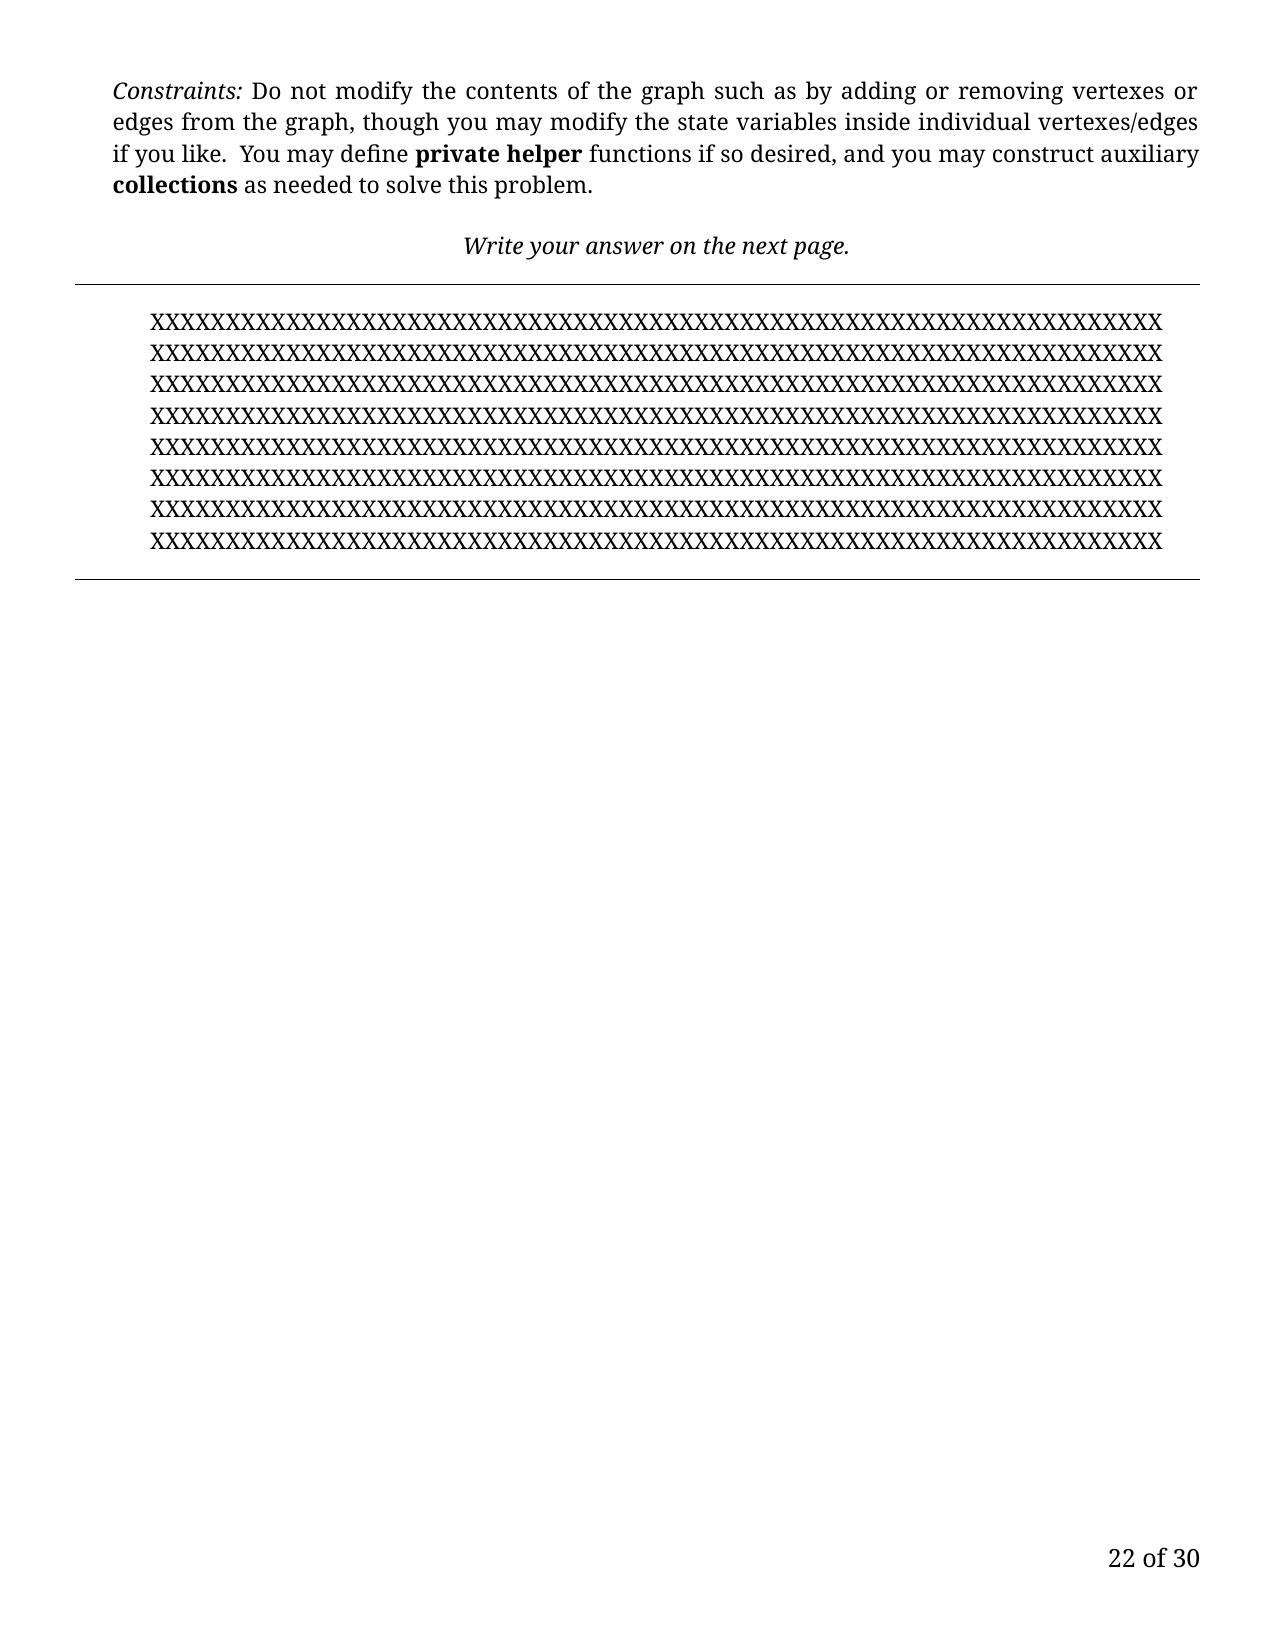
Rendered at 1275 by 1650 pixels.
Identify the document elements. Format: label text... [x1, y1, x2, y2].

text Write your answer on the next page. [112, 230, 1200, 261]
text XXXXXXXXXXXXXXXXXXXXXXXXXXXXXXXXXXXXXXXXXXXXXXXXXXXXXXXXXXXXXXXXXXX XXXXXXXXXXXXXXXXXXXXXXXXXXXXXXXXXXXXXXXXXXXXXXXXXXXXXXXXXXXXXXXXXXX XXXXXXXXXXXXXXXXXXXXXXXXXXXXXXXXXXXXXXXXXXXXXXXXXXXXXXXXXXXXXXXXXXX XXXXXXXXXXXXXXXXXXXXXXXXXXXXXXXXXXXXXXXXXXXXXXXXXXXXXXXXXXXXXXXXXXX XXXXXXXXXXXXXXXXXXXXXXXXXXXXXXXXXXXXXXXXXXXXXXXXXXXXXXXXXXXXXXXXXXX XXXXXXXXXXXXXXXXXXXXXXXXXXXXXXXXXXXXXXXXXXXXXXXXXXXXXXXXXXXXXXXXXXX XXXXXXXXXXXXXXXXXXXXXXXXXXXXXXXXXXXXXXXXXXXXXXXXXXXXXXXXXXXXXXXXXXX XXXXXXXXXXXXXXXXXXXXXXXXXXXXXXXXXXXXXXXXXXXXXXXXXXXXXXXXXXXXXXXXXXX [112, 306, 1200, 556]
text Constraints: Do not modify the contents of the graph such as by adding or removing vertexes or edges from the graph, though you may modify the state variables inside individual vertexes/edges if you like. You may define private helper functions if so desired, and you may construct auxiliary collections as needed to solve this problem. [112, 75, 1200, 200]
